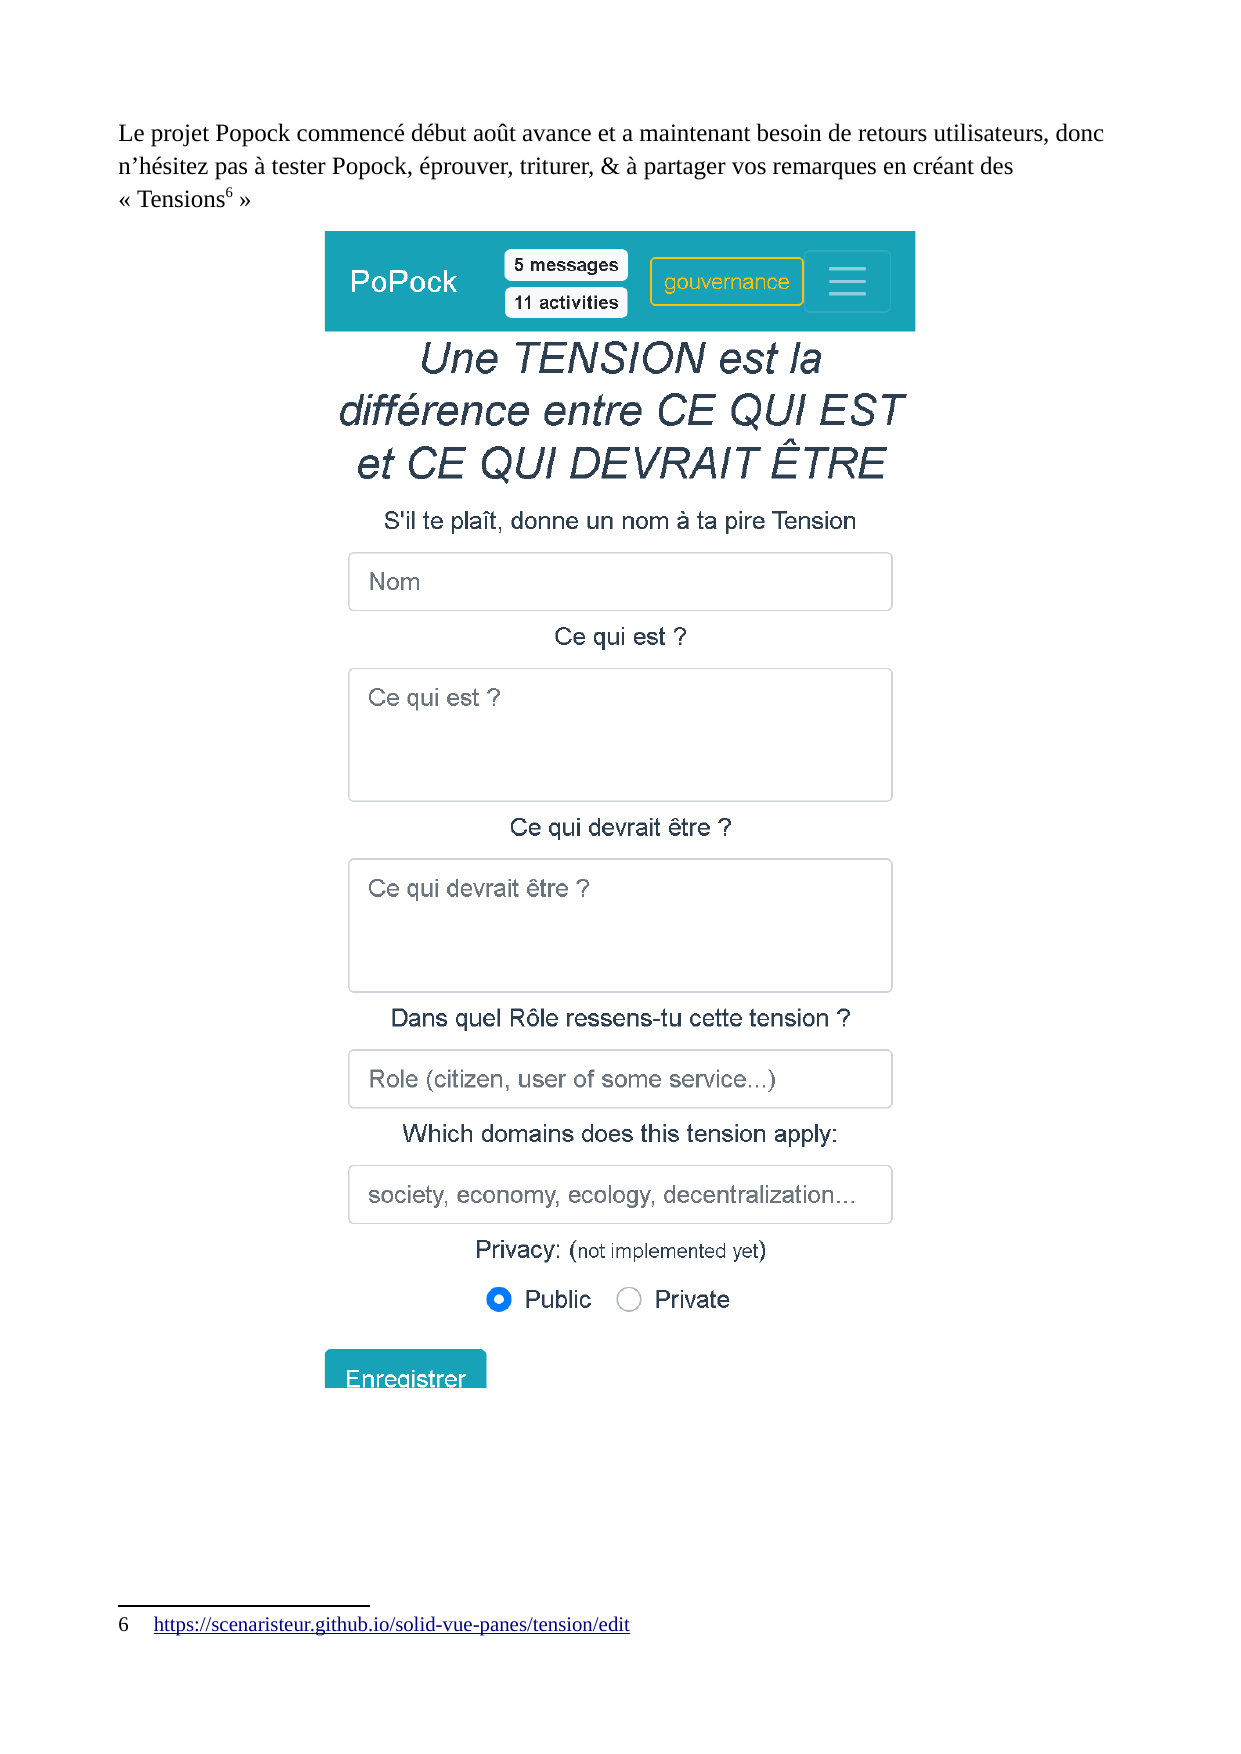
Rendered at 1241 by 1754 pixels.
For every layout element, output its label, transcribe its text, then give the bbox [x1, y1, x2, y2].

text https://scenaristeur.github.io/solid-vue-panes/tension/edit [118, 1612, 1122, 1636]
picture [324, 231, 916, 1388]
text Le projet Popock commencé début août avance et a maintenant besoin de retours utilisateurs, donc n’hésitez pas à tester Popock, éprouver, triturer, & à partager vos remarques en créant des « Tensions » [118, 118, 1122, 213]
